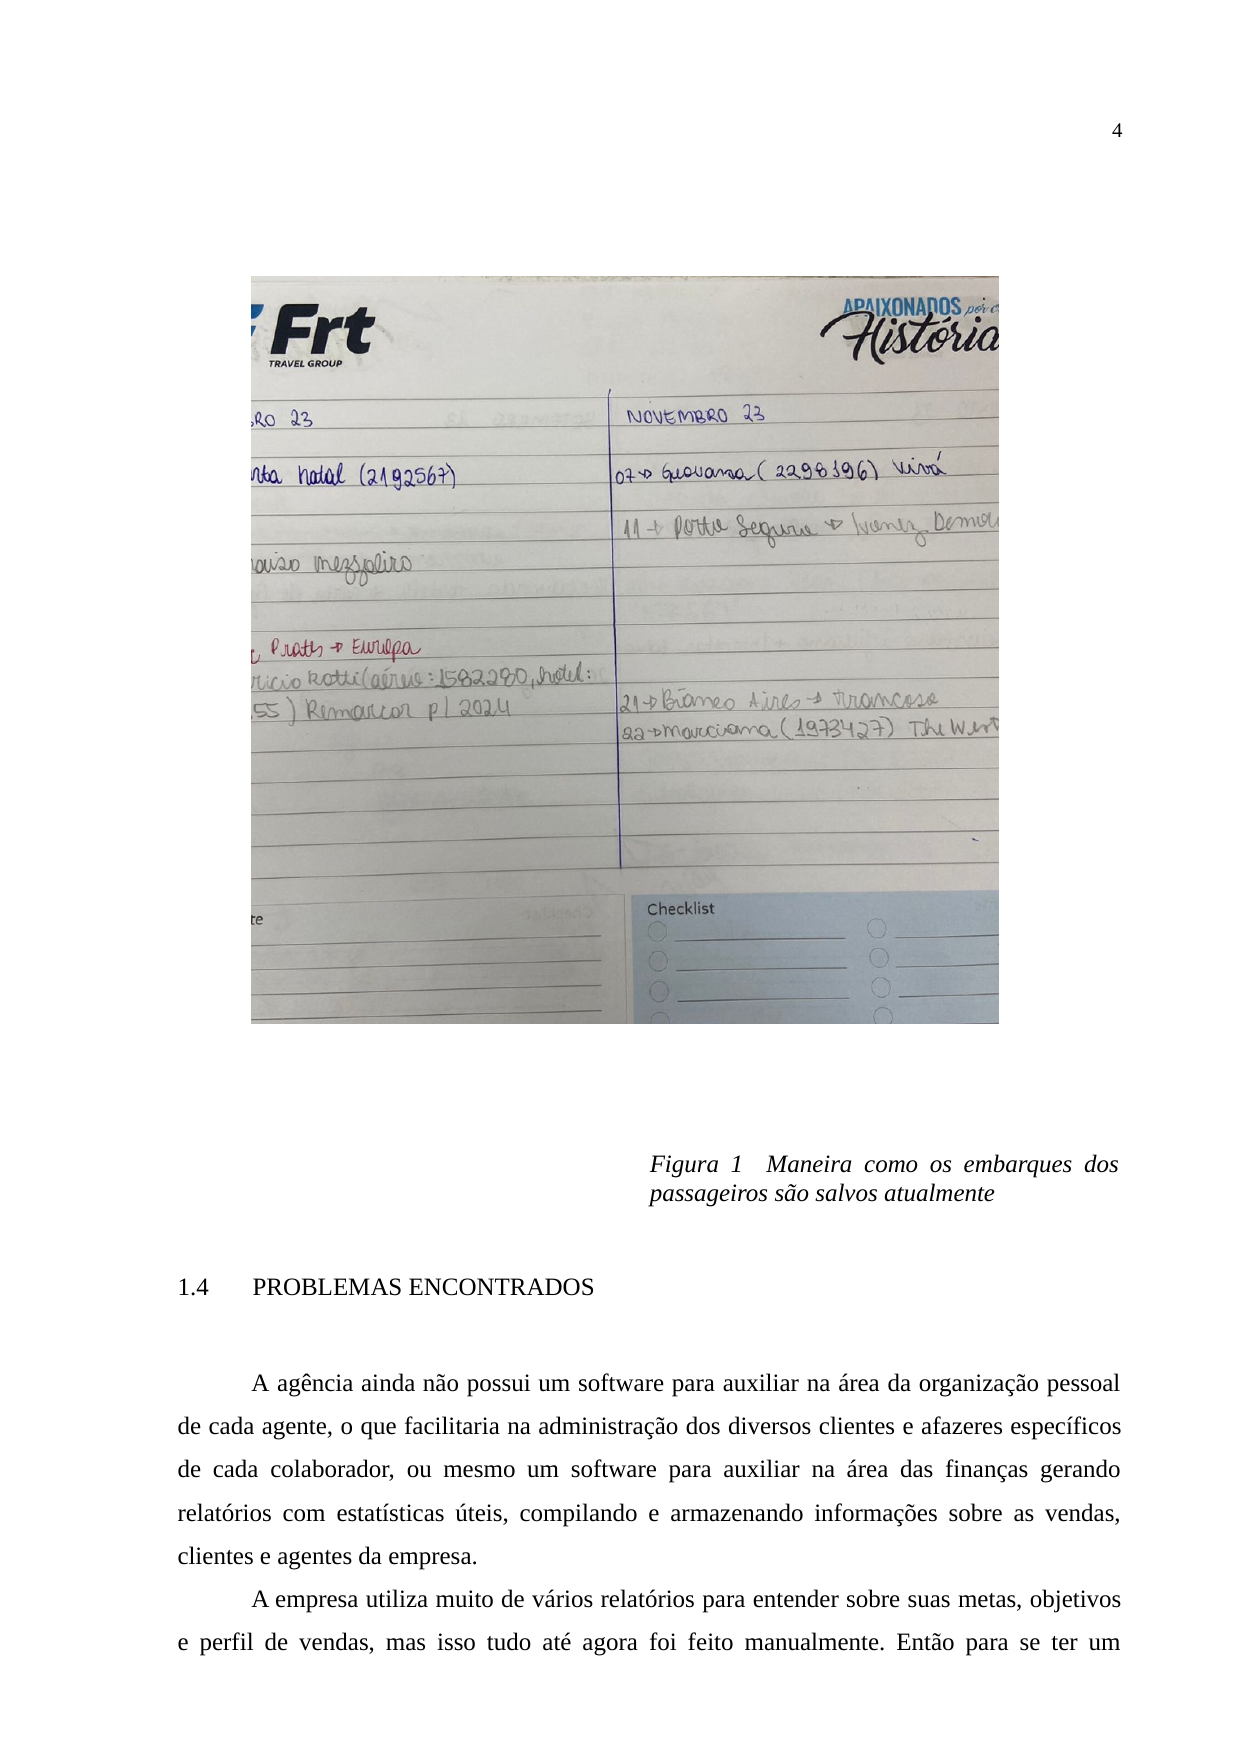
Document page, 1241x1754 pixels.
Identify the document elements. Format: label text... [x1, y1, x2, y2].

text A empresa utiliza muito de vários relatórios para entender sobre suas metas, objetivos e perfil de vendas, mas isso tudo até agora foi feito manualmente. Então para se ter um [177, 1584, 1122, 1656]
text Figura 1 Maneira como os embarques dos passageiros são salvos atualmente [649, 1149, 1122, 1206]
text A agência ainda não possui um software para auxiliar na área da organização pessoal de cada agente, o que facilitaria na administração dos diversos clientes e afazeres específicos de cada colaborador, ou mesmo um software para auxiliar na área das finanças gerando relatórios com estatísticas úteis, compilando e armazenando informações sobre as vendas, clientes e agentes da empresa. [177, 1368, 1122, 1569]
subtitle PROBLEMAS ENCONTRADOS [177, 1272, 1122, 1301]
